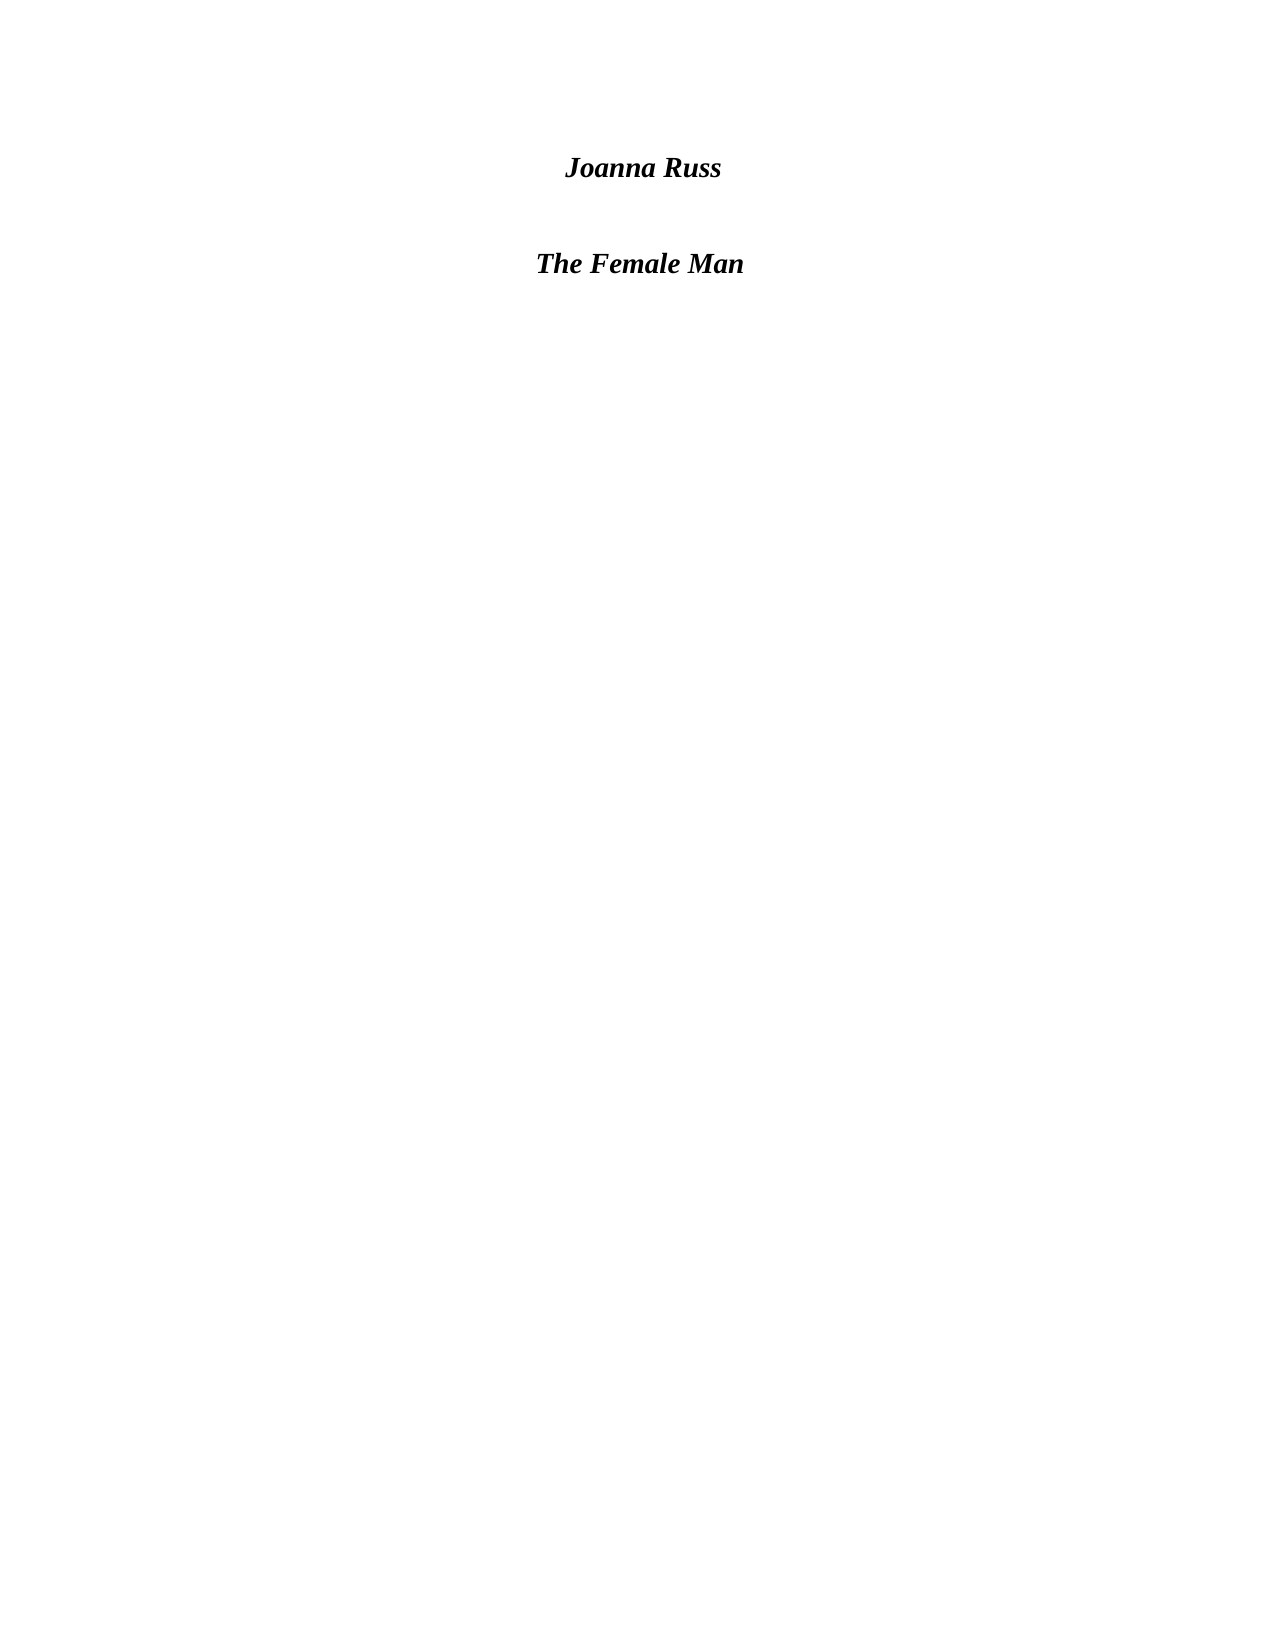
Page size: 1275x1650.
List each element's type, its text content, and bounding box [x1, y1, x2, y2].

subtitle The Female Man [150, 246, 1125, 279]
subtitle Joanna Russ [150, 150, 1125, 183]
